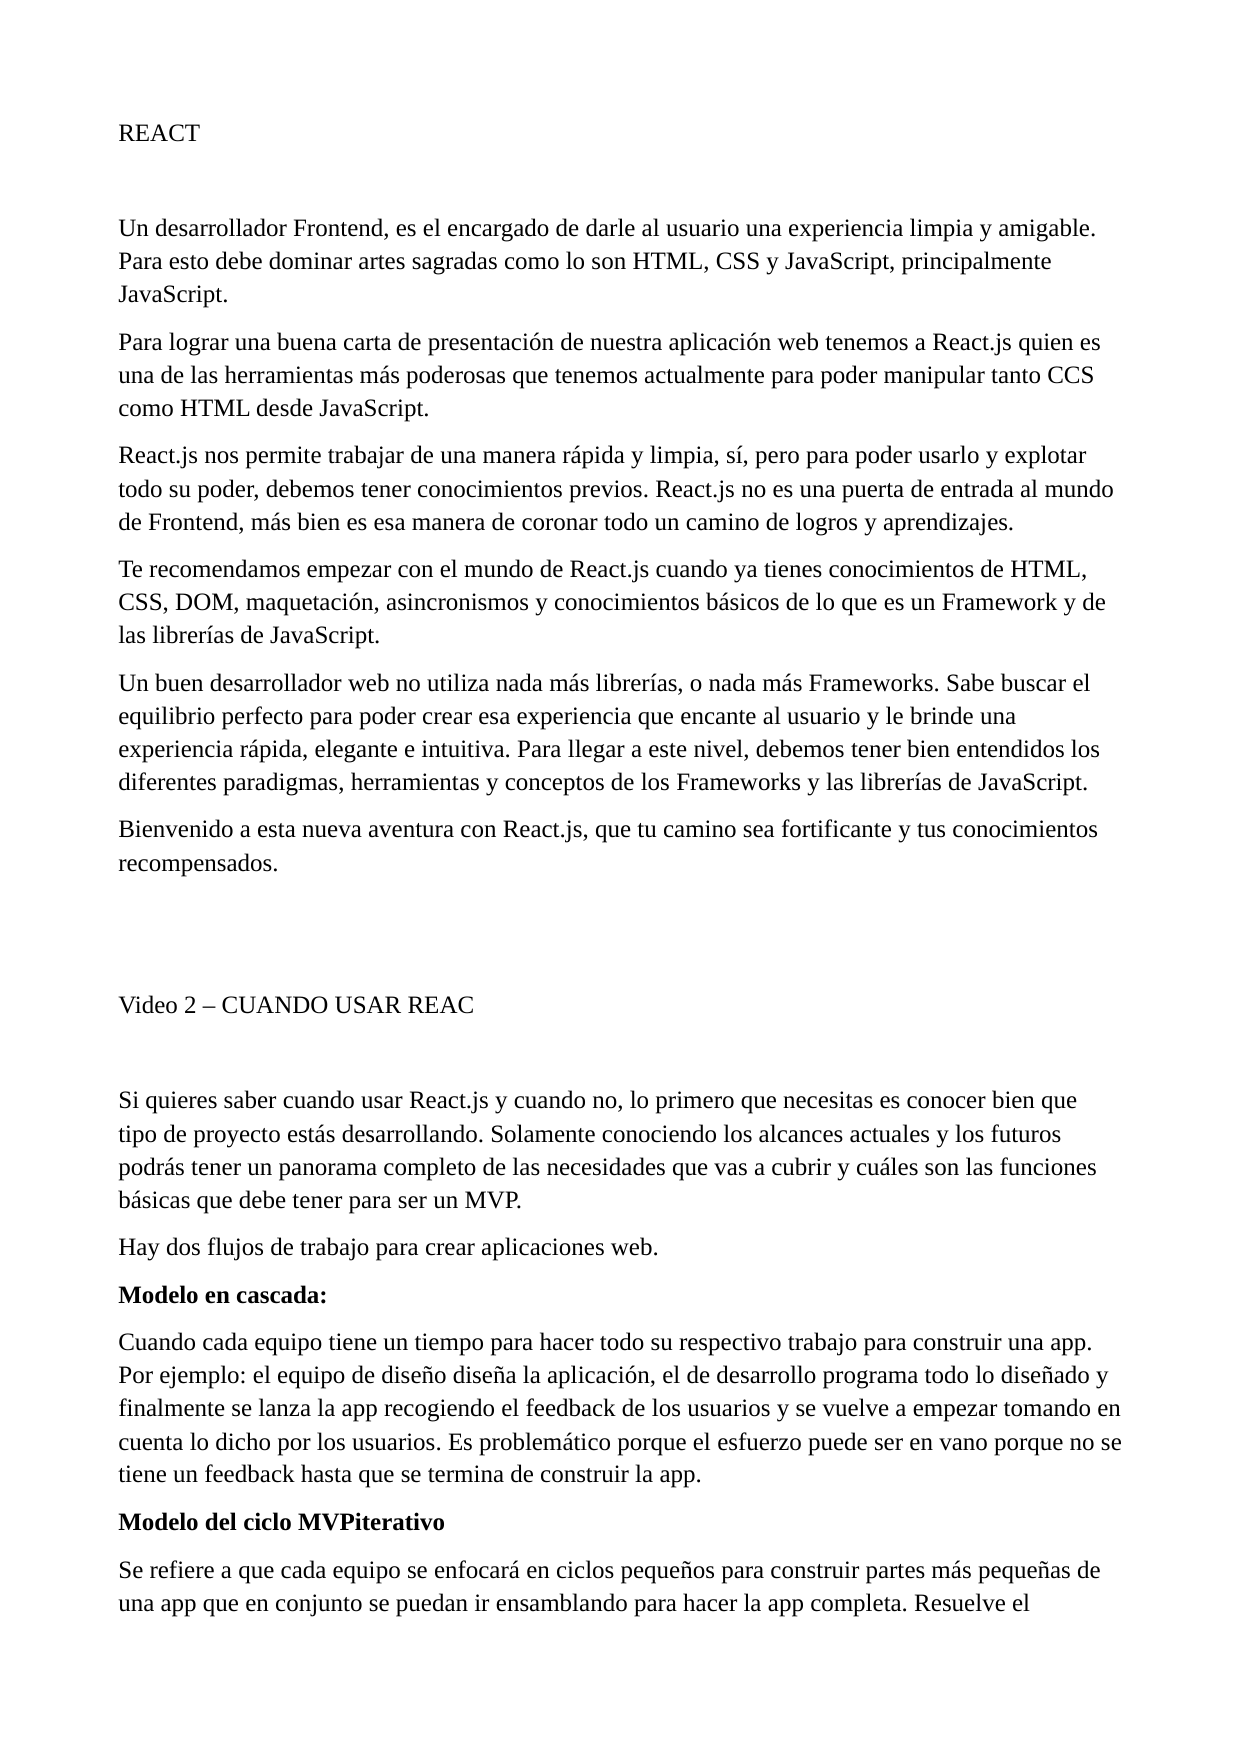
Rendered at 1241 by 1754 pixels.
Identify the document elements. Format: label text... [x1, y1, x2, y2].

text React.js nos permite trabajar de una manera rápida y limpia, sí, pero para poder usarlo y explotar todo su poder, debemos tener conocimientos previos. React.js no es una puerta de entrada al mundo de Frontend, más bien es esa manera de coronar todo un camino de logros y aprendizajes. [118, 441, 1122, 535]
text Un desarrollador Frontend, es el encargado de darle al usuario una experiencia limpia y amigable. Para esto debe dominar artes sagradas como lo son HTML, CSS y JavaScript, principalmente JavaScript. [118, 213, 1122, 308]
text Cuando cada equipo tiene un tiempo para hacer todo su respectivo trabajo para construir una app. Por ejemplo: el equipo de diseño diseña la aplicación, el de desarrollo programa todo lo diseñado y finalmente se lanza la app recogiendo el feedback de los usuarios y se vuelve a empezar tomando en cuenta lo dicho por los usuarios. Es problemático porque el esfuerzo puede ser en vano porque no se tiene un feedback hasta que se termina de construir la app. [118, 1327, 1122, 1488]
text Modelo en cascada: [118, 1280, 1122, 1309]
text Te recomendamos empezar con el mundo de React.js cuando ya tienes conocimientos de HTML, CSS, DOM, maquetación, asincronismos y conocimientos básicos de lo que es un Framework y de las librerías de JavaScript. [118, 554, 1122, 649]
text Video 2 – CUANDO USAR REAC [118, 990, 1122, 1019]
text REACT [118, 118, 1122, 147]
text Para lograr una buena carta de presentación de nuestra aplicación web tenemos a React.js quien es una de las herramientas más poderosas que tenemos actualmente para poder manipular tanto CCS como HTML desde JavaScript. [118, 327, 1122, 422]
text Un buen desarrollador web no utiliza nada más librerías, o nada más Frameworks. Sabe buscar el equilibrio perfecto para poder crear esa experiencia que encante al usuario y le brinde una experiencia rápida, elegante e intuitiva. Para llegar a este nivel, debemos tener bien entendidos los diferentes paradigmas, herramientas y conceptos de los Frameworks y las librerías de JavaScript. [118, 668, 1122, 796]
text Hay dos flujos de trabajo para crear aplicaciones web. [118, 1232, 1122, 1261]
text Modelo del ciclo MVPiterativo [118, 1507, 1122, 1536]
text Bienvenido a esta nueva aventura con React.js, que tu camino sea fortificante y tus conocimientos recompensados. [118, 814, 1122, 876]
text Si quieres saber cuando usar React.js y cuando no, lo primero que necesitas es conocer bien que tipo de proyecto estás desarrollando. Solamente conociendo los alcances actuales y los futuros podrás tener un panorama completo de las necesidades que vas a cubrir y cuáles son las funciones básicas que debe tener para ser un MVP. [118, 1086, 1122, 1213]
text Se refiere a que cada equipo se enfocará en ciclos pequeños para construir partes más pequeñas de una app que en conjunto se puedan ir ensamblando para hacer la app completa. Resuelve el [118, 1555, 1122, 1617]
